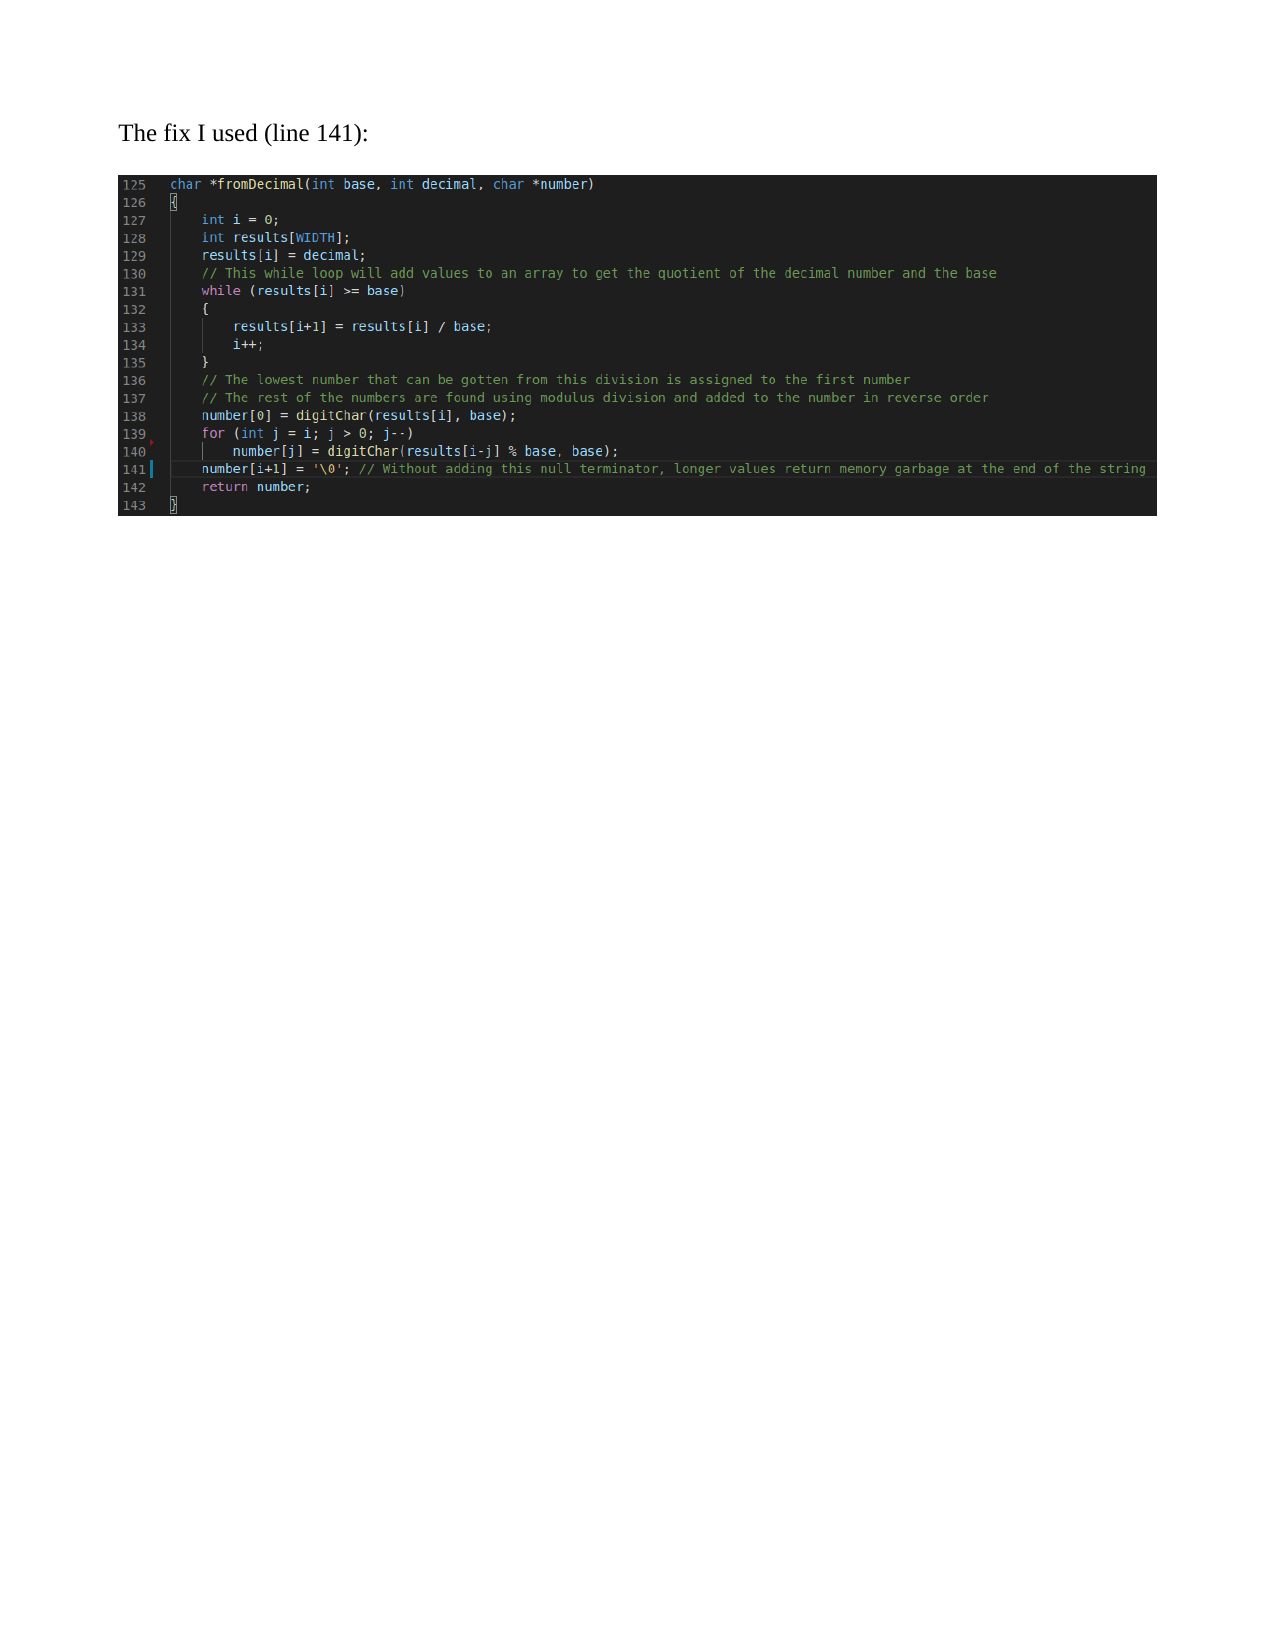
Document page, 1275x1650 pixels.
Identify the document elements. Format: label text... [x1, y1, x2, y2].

picture [118, 175, 1157, 516]
text The fix I used (line 141): [118, 118, 1157, 147]
